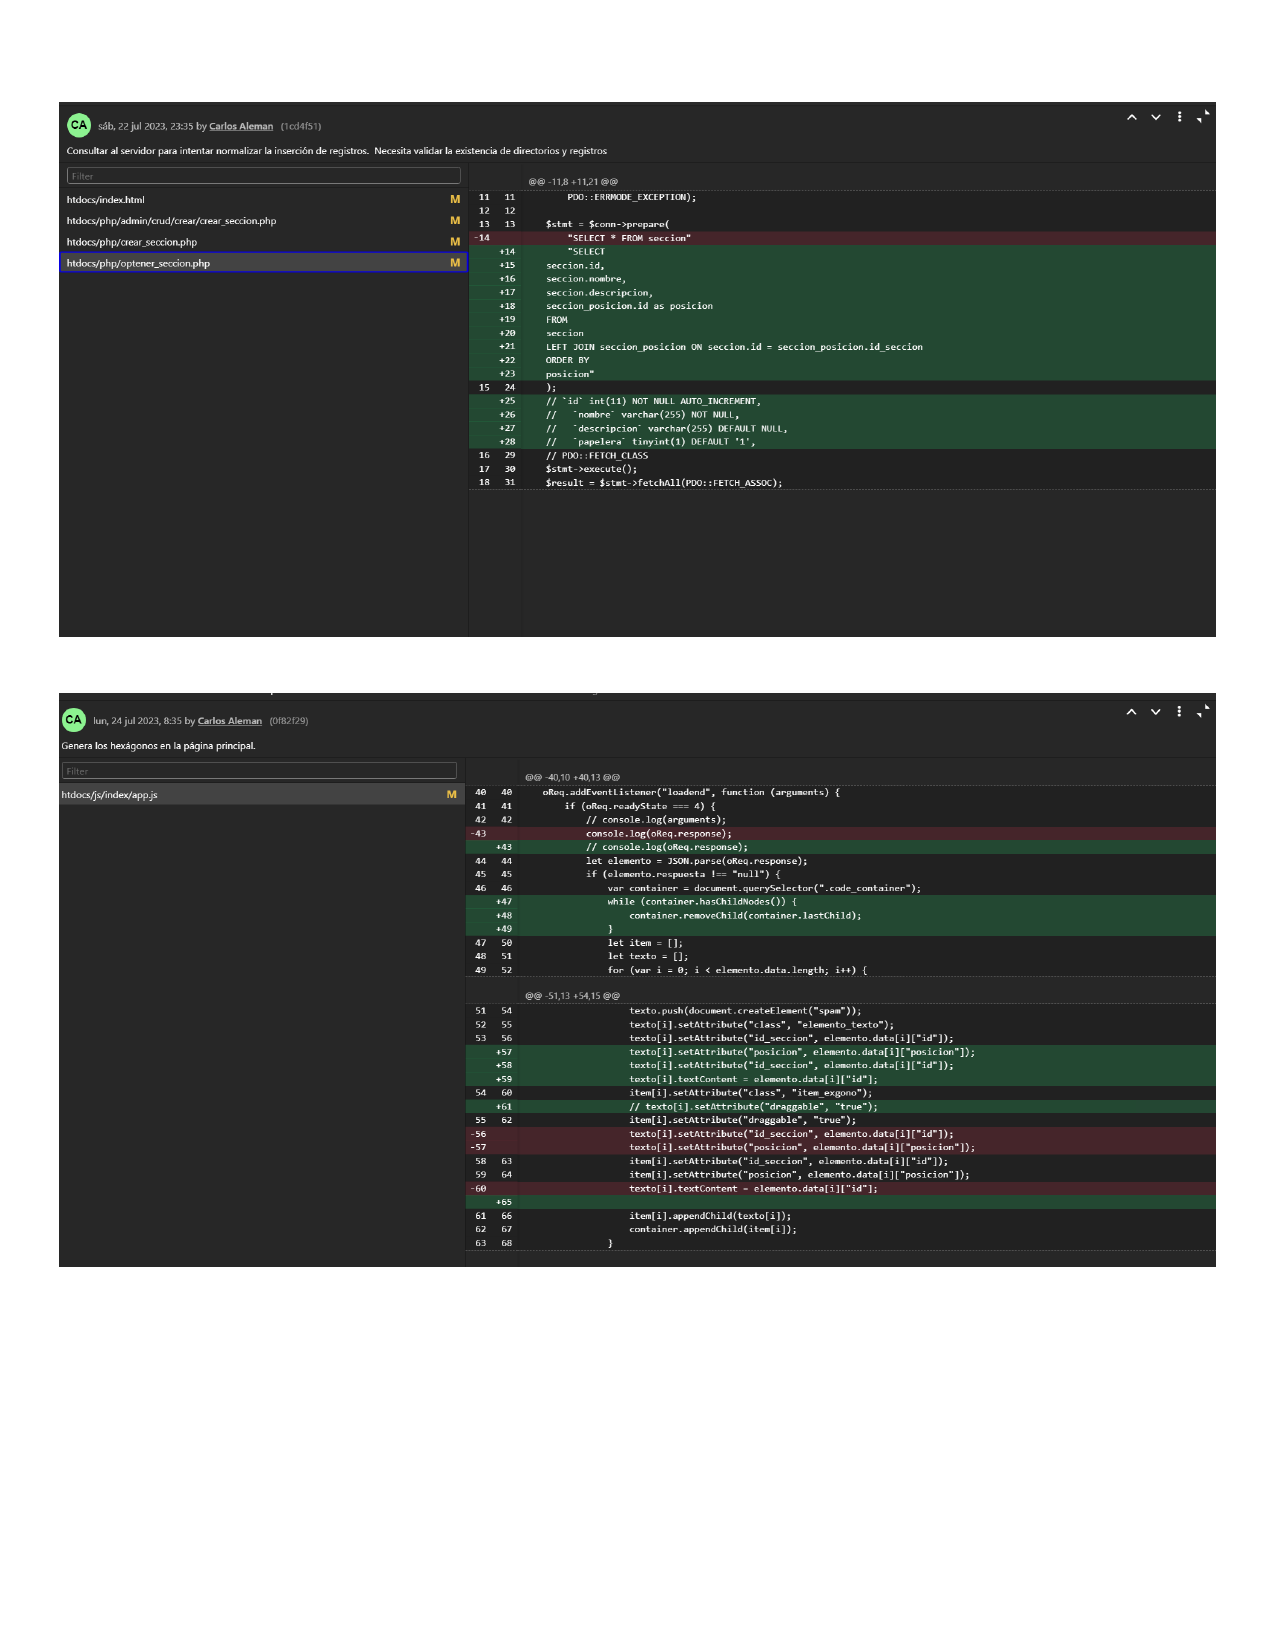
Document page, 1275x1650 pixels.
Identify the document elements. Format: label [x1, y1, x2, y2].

picture [59, 102, 1216, 637]
picture [59, 693, 1216, 1267]
